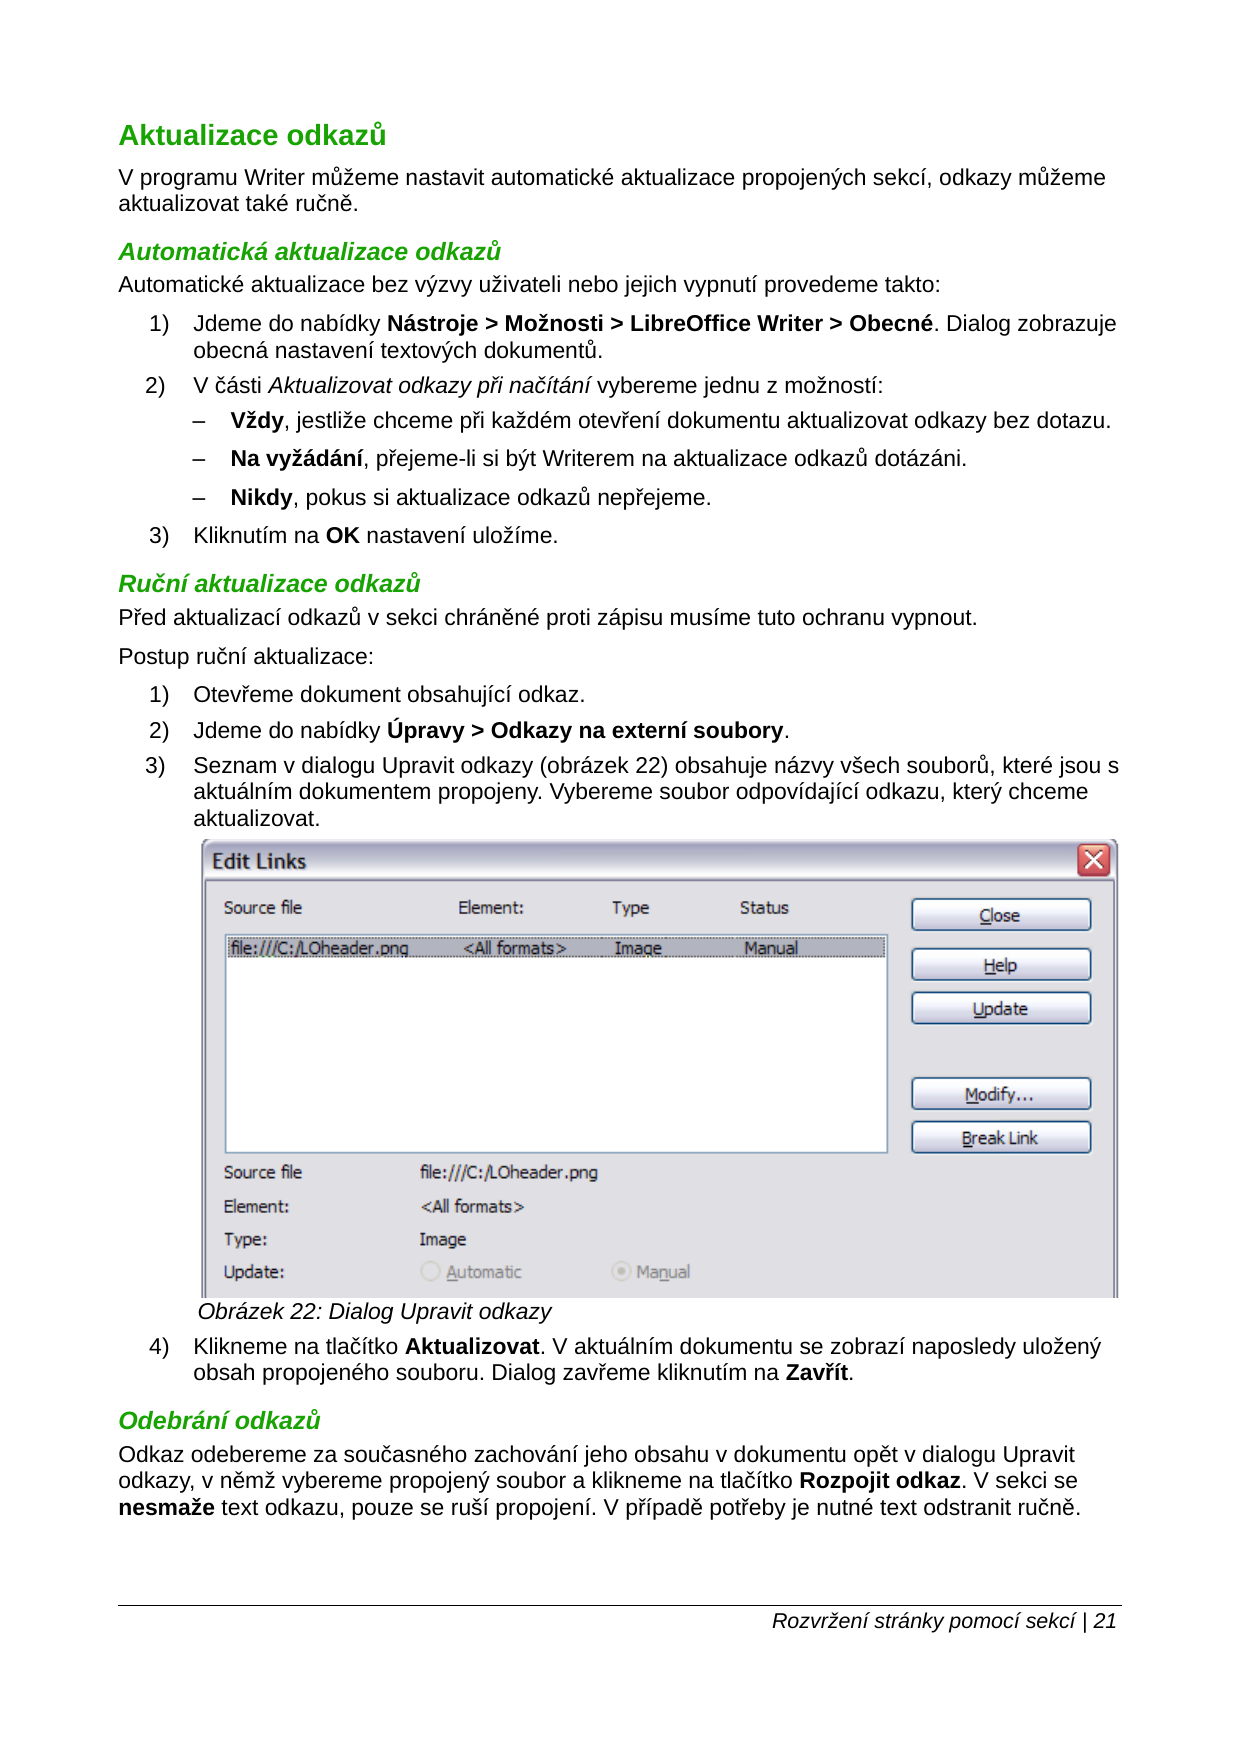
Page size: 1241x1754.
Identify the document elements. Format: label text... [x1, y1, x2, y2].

picture [197, 839, 1123, 1298]
text Obrázek 22: Dialog Upravit odkazy [197, 1298, 1122, 1324]
list Automatické aktualizace bez výzvy uživateli nebo jejich vypnutí provedeme takto: [118, 271, 1122, 298]
list Na vyžádání, přejeme-li si být Writerem na aktualizace odkazů dotázáni. [192, 445, 1122, 472]
list Jdeme do nabídky Úpravy > Odkazy na externí soubory. [169, 717, 1122, 743]
subtitle Ruční aktualizace odkazů [118, 569, 1122, 598]
subtitle Aktualizace odkazů [118, 118, 1122, 152]
list V části Aktualizovat odkazy při načítání vybereme jednu z možností: [165, 372, 1122, 398]
list Otevřeme dokument obsahující odkaz. [169, 681, 1122, 708]
list Seznam v dialogu Upravit odkazy (obrázek 22) obsahuje názvy všech souborů, které jsou s aktuálním dokumentem propojeny. Vybereme soubor odpovídající odkazu, který chceme aktualizovat. [165, 752, 1122, 831]
text V programu Writer můžeme nastavit automatické aktualizace propojených sekcí, odkazy můžeme aktualizovat také ručně. [118, 163, 1122, 216]
list Jdeme do nabídky Nástroje > Možnosti > LibreOffice Writer > Obecné. Dialog zobrazuje obecná nastavení textových dokumentů. [169, 310, 1122, 363]
list Vždy, jestliže chceme při každém otevření dokumentu aktualizovat odkazy bez dotazu. [192, 407, 1122, 433]
list Postup ruční aktualizace: [118, 643, 1122, 669]
subtitle Automatická aktualizace odkazů [118, 237, 1122, 266]
list Klikneme na tlačítko Aktualizovat. V aktuálním dokumentu se zobrazí naposledy uložený obsah propojeného souboru. Dialog zavřeme kliknutím na Zavřít. [169, 1333, 1122, 1386]
list Před aktualizací odkazů v sekci chráněné proti zápisu musíme tuto ochranu vypnout. [118, 604, 1122, 630]
subtitle Odebrání odkazů [118, 1406, 1122, 1435]
list Kliknutím na OK nastavení uložíme. [169, 522, 1122, 548]
list Nikdy, pokus si aktualizace odkazů nepřejeme. [192, 484, 1122, 510]
text Odkaz odebereme za současného zachování jeho obsahu v dokumentu opět v dialogu Upravit odkazy, v němž vybereme propojený soubor a klikneme na tlačítko Rozpojit odkaz. V sekci se nesmaže text odkazu, pouze se ruší propojení. V případě potřeby je nutné text odstranit ručně. [118, 1441, 1122, 1520]
